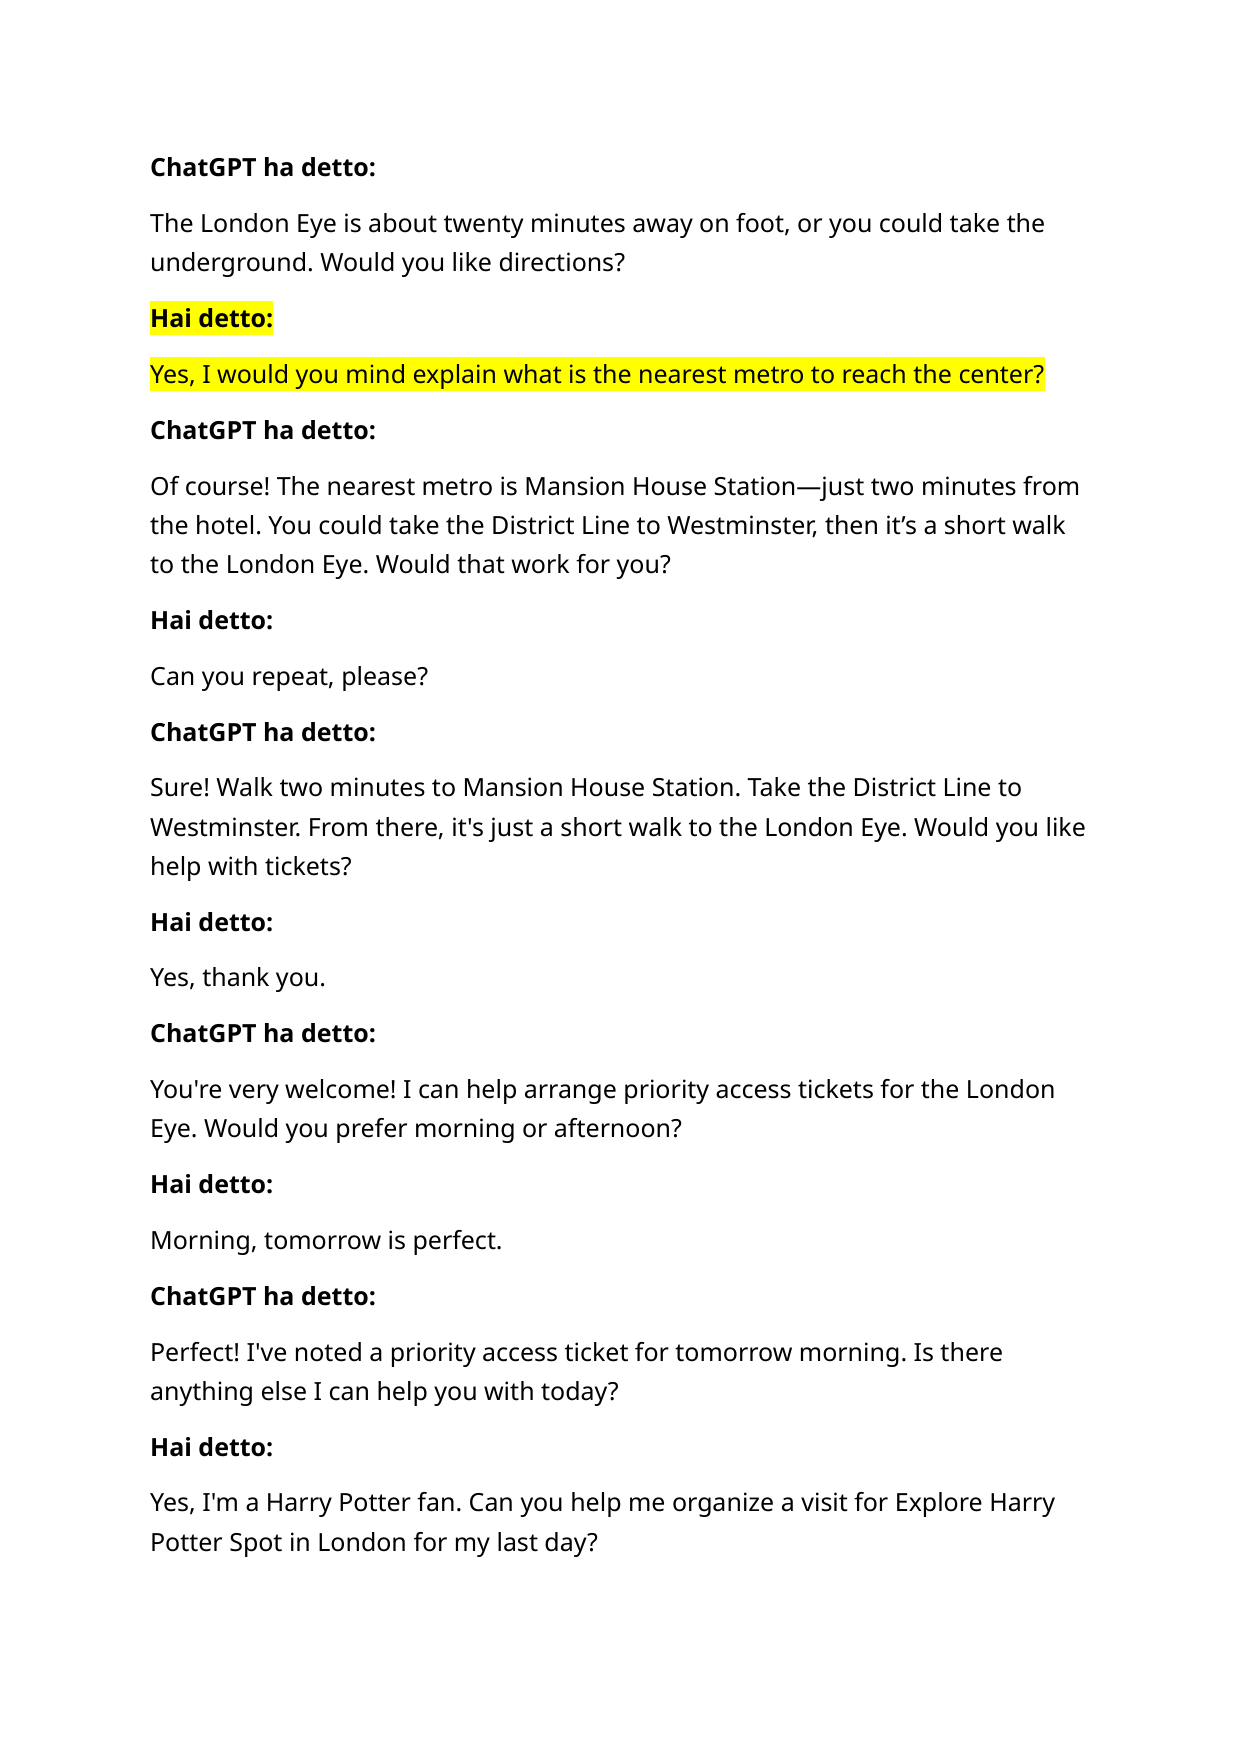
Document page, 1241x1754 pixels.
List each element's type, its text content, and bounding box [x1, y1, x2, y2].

text Of course! The nearest metro is Mansion House Station—just two minutes from the hotel. You could take the District Line to Westminster, then it’s a short walk to the London Eye. Would that work for you? [150, 468, 1090, 581]
text Hai detto: [150, 1167, 1090, 1201]
text ChatGPT ha detto: [150, 714, 1090, 748]
text Yes, thank you. [150, 960, 1090, 994]
text ChatGPT ha detto: [150, 1278, 1090, 1312]
text ChatGPT ha detto: [150, 1016, 1090, 1050]
text Morning, tomorrow is perfect. [150, 1222, 1090, 1257]
text Hai detto: [150, 301, 1090, 335]
text Yes, I'm a Harry Potter fan. Can you help me organize a visit for Explore Harry Potter Spot in London for my last day? [150, 1485, 1090, 1558]
text Yes, I would you mind explain what is the nearest metro to reach the center? [150, 357, 1090, 391]
text The London Eye is about twenty minutes away on foot, or you could take the underground. Would you like directions? [150, 206, 1090, 279]
text You're very welcome! I can help arrange priority access tickets for the London Eye. Would you prefer morning or afternoon? [150, 1072, 1090, 1145]
text Hai detto: [150, 1429, 1090, 1463]
text Can you repeat, please? [150, 658, 1090, 692]
text ChatGPT ha detto: [150, 150, 1090, 184]
text Perfect! I've noted a priority access ticket for tomorrow morning. Is there anything else I can help you with today? [150, 1334, 1090, 1407]
text ChatGPT ha detto: [150, 412, 1090, 447]
text Sure! Walk two minutes to Mansion House Station. Take the District Line to Westminster. From there, it's just a short walk to the London Eye. Would you like help with tickets? [150, 770, 1090, 882]
text Hai detto: [150, 602, 1090, 637]
text Hai detto: [150, 904, 1090, 938]
